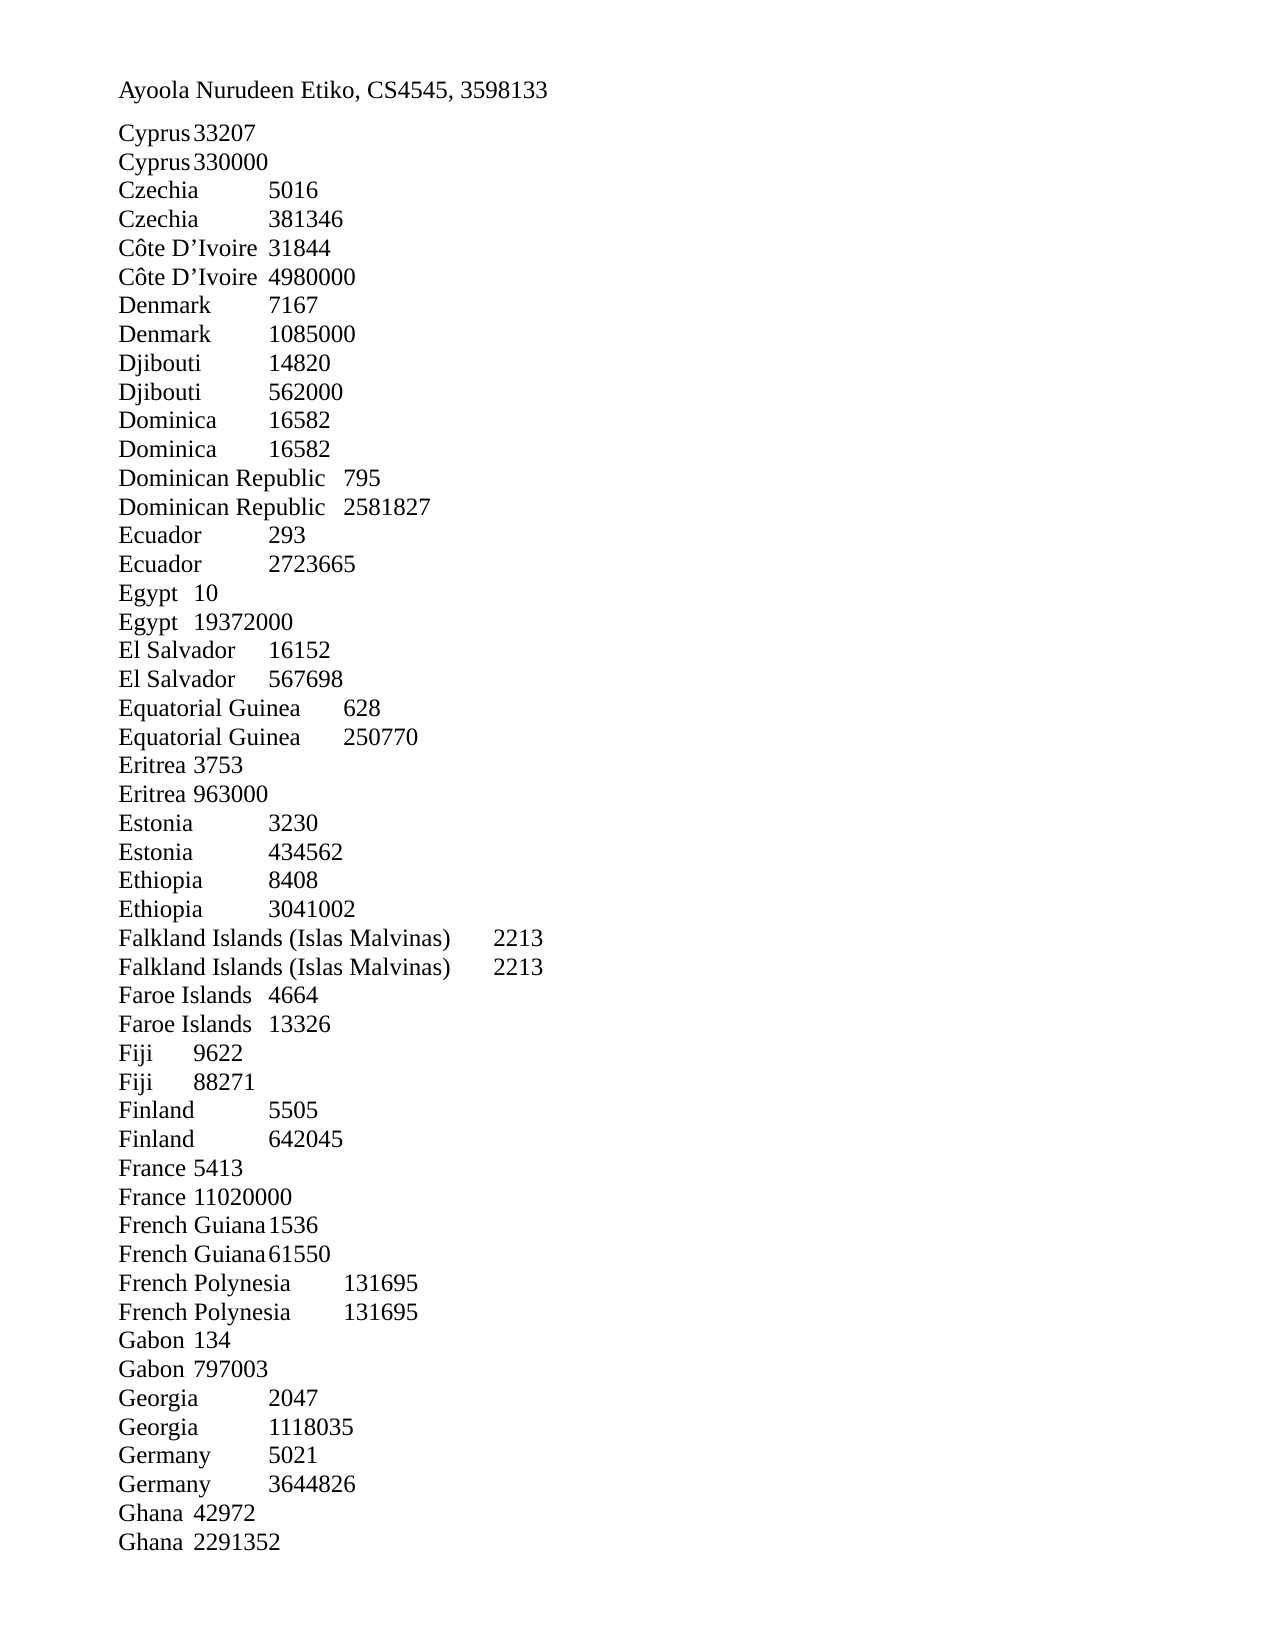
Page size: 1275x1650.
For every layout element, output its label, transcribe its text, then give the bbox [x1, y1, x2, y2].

text Estonia 434562 [118, 837, 1157, 866]
text Georgia 1118035 [118, 1412, 1157, 1441]
text Dominica 16582 [118, 406, 1157, 434]
text Faroe Islands 13326 [118, 1009, 1157, 1038]
text Côte D’Ivoire 31844 [118, 233, 1157, 262]
text Georgia 2047 [118, 1383, 1157, 1412]
text Fiji 9622 [118, 1038, 1157, 1067]
text Ghana 42972 [118, 1498, 1157, 1527]
text Equatorial Guinea 628 [118, 693, 1157, 722]
text Gabon 797003 [118, 1354, 1157, 1383]
text Denmark 7167 [118, 291, 1157, 319]
text Djibouti 14820 [118, 348, 1157, 377]
text Gabon 134 [118, 1326, 1157, 1354]
text Dominican Republic 795 [118, 463, 1157, 492]
text Ethiopia 8408 [118, 866, 1157, 894]
text El Salvador 16152 [118, 636, 1157, 664]
text Ecuador 293 [118, 521, 1157, 549]
text El Salvador 567698 [118, 664, 1157, 693]
text Equatorial Guinea 250770 [118, 722, 1157, 751]
text Faroe Islands 4664 [118, 981, 1157, 1009]
text Denmark 1085000 [118, 319, 1157, 348]
text Eritrea 963000 [118, 779, 1157, 808]
text Czechia 381346 [118, 204, 1157, 233]
text Eritrea 3753 [118, 751, 1157, 779]
text Cyprus 33207 [118, 118, 1157, 147]
text Germany 5021 [118, 1441, 1157, 1469]
text Cyprus 330000 [118, 147, 1157, 176]
text Dominica 16582 [118, 434, 1157, 463]
text Ecuador 2723665 [118, 549, 1157, 578]
text Ghana 2291352 [118, 1527, 1157, 1556]
text French Polynesia 131695 [118, 1297, 1157, 1326]
text French Guiana 1536 [118, 1211, 1157, 1239]
text France 11020000 [118, 1182, 1157, 1211]
text Germany 3644826 [118, 1469, 1157, 1498]
text Falkland Islands (Islas Malvinas) 2213 [118, 923, 1157, 952]
text France 5413 [118, 1153, 1157, 1182]
text French Polynesia 131695 [118, 1268, 1157, 1297]
text Dominican Republic 2581827 [118, 492, 1157, 521]
text French Guiana 61550 [118, 1239, 1157, 1268]
text Fiji 88271 [118, 1067, 1157, 1096]
text Egypt 19372000 [118, 607, 1157, 636]
text Finland 5505 [118, 1096, 1157, 1124]
text Finland 642045 [118, 1124, 1157, 1153]
text Estonia 3230 [118, 808, 1157, 837]
text Ethiopia 3041002 [118, 894, 1157, 923]
text Egypt 10 [118, 578, 1157, 607]
text Czechia 5016 [118, 176, 1157, 204]
text Côte D’Ivoire 4980000 [118, 262, 1157, 291]
text Djibouti 562000 [118, 377, 1157, 406]
text Falkland Islands (Islas Malvinas) 2213 [118, 952, 1157, 981]
